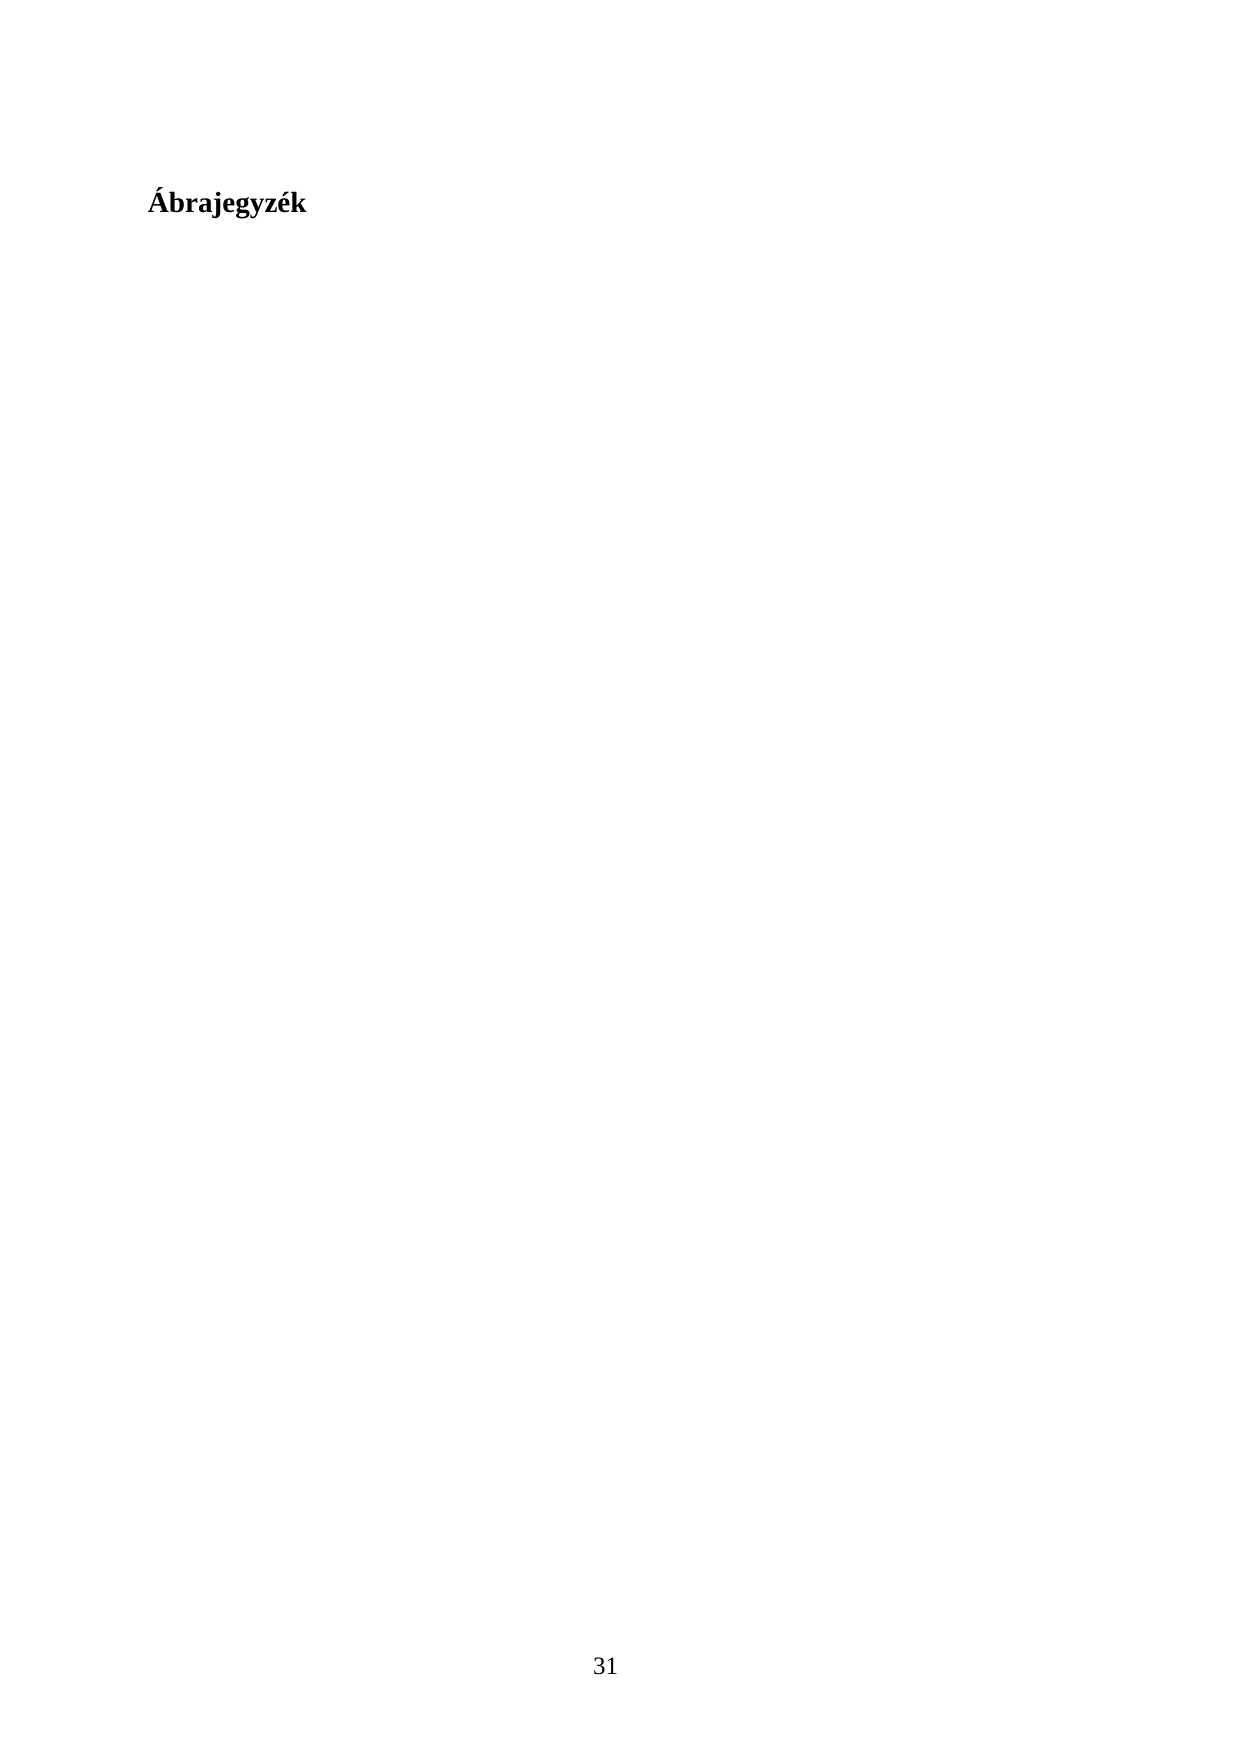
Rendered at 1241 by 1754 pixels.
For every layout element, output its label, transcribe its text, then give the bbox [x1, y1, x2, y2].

subtitle Ábrajegyzék [148, 185, 1092, 219]
